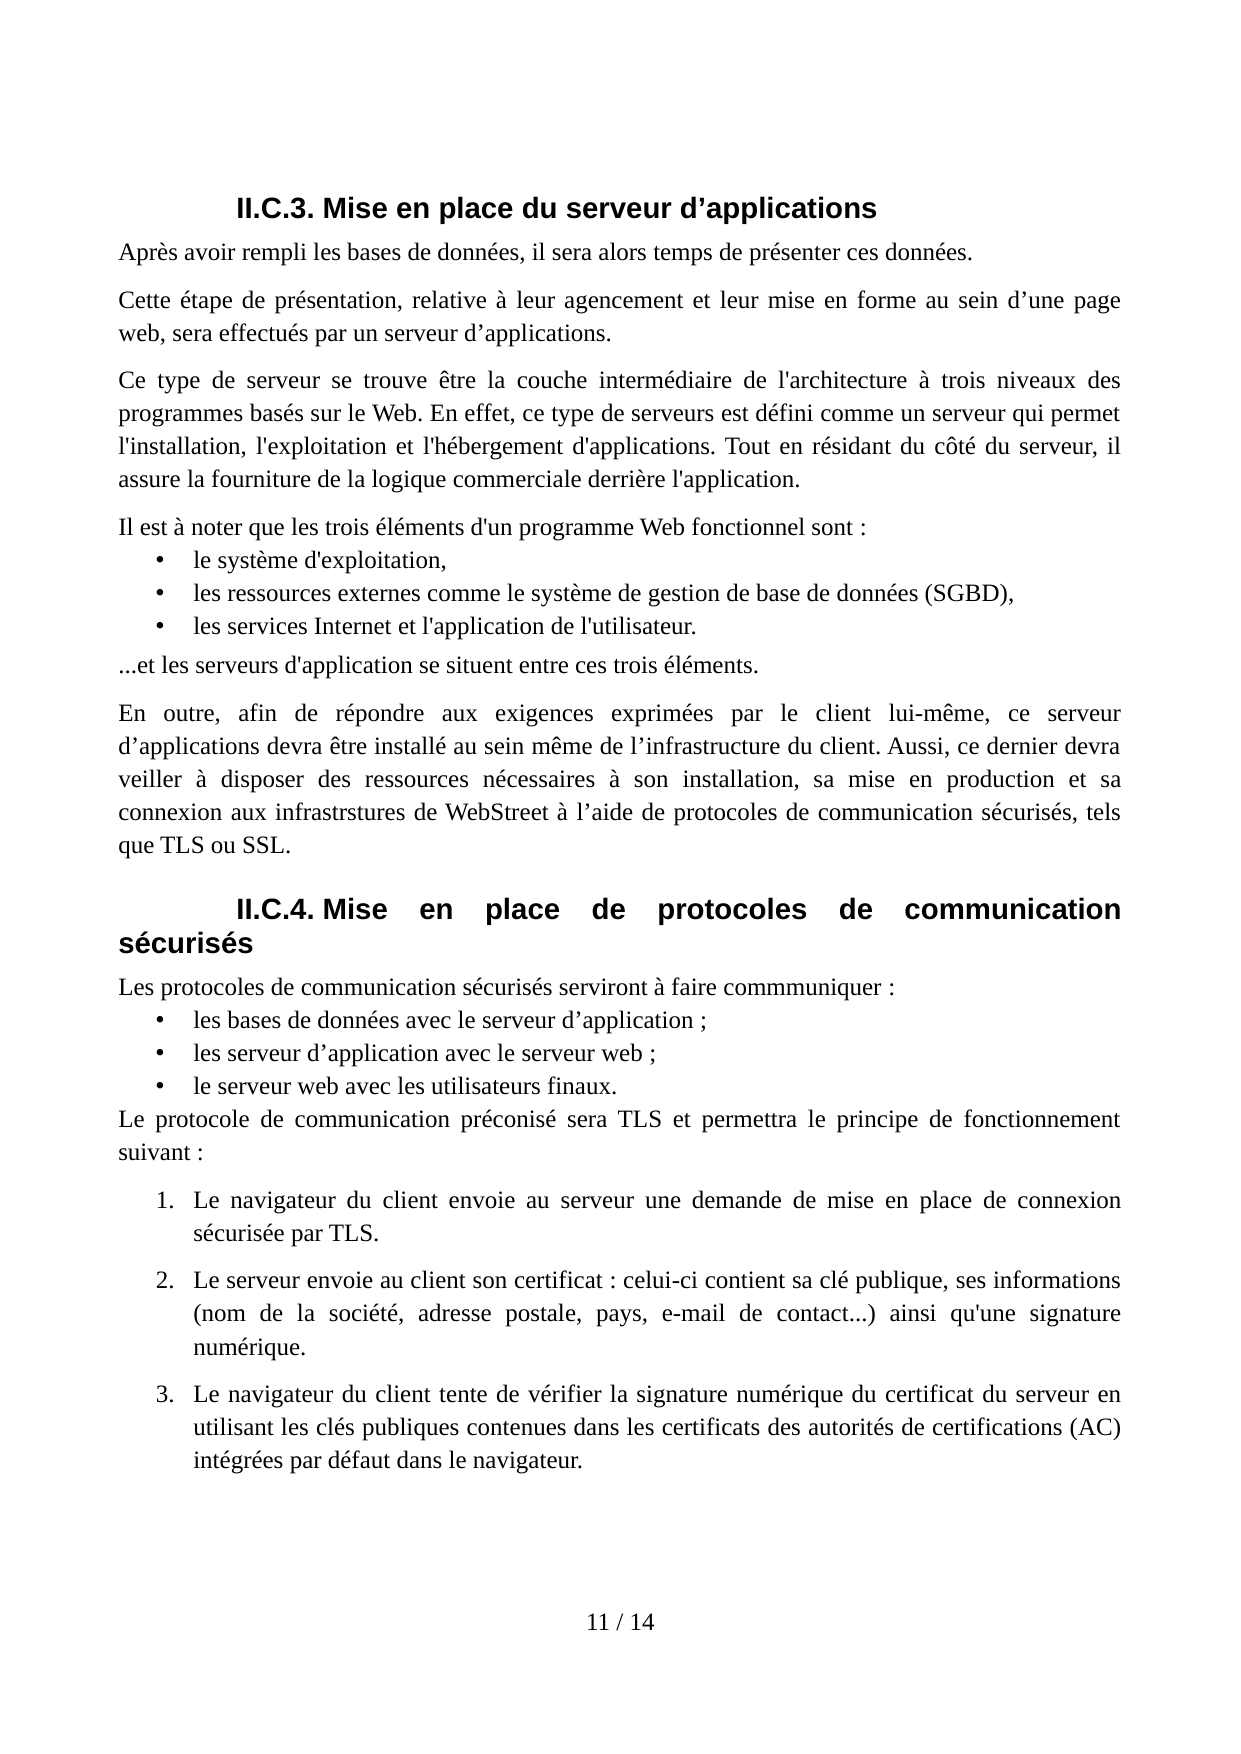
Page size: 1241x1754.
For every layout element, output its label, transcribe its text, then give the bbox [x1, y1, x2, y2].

list Le serveur envoie au client son certificat : celui-ci contient sa clé publique, ses informations (nom de la société, adresse postale, pays, e-mail de contact...) ainsi qu'une signature numérique. [156, 1266, 1122, 1360]
list les bases de données avec le serveur d’application ; [156, 1005, 1122, 1034]
list Le navigateur du client tente de vérifier la signature numérique du certificat du serveur en utilisant les clés publiques contenues dans les certificats des autorités de certifications (AC) intégrées par défaut dans le navigateur. [156, 1379, 1122, 1474]
subtitle Mise en place de protocoles de communication sécurisés [118, 892, 1122, 960]
text ...et les serveurs d'application se situent entre ces trois éléments. [118, 650, 1122, 679]
text Ce type de serveur se trouve être la couche intermédiaire de l'architecture à trois niveaux des programmes basés sur le Web. En effet, ce type de serveurs est défini comme un serveur qui permet l'installation, l'exploitation et l'hébergement d'applications. Tout en résidant du côté du serveur, il assure la fourniture de la logique commerciale derrière l'application. [118, 365, 1122, 493]
list le système d'exploitation, [156, 545, 1122, 574]
list Le navigateur du client envoie au serveur une demande de mise en place de connexion sécurisée par TLS. [156, 1185, 1122, 1247]
list les services Internet et l'application de l'utilisateur. [156, 611, 1122, 640]
list les serveur d’application avec le serveur web ; [156, 1038, 1122, 1067]
subtitle Mise en place du serveur d’applications [118, 191, 1122, 225]
list le serveur web avec les utilisateurs finaux. [156, 1071, 1122, 1100]
text Cette étape de présentation, relative à leur agencement et leur mise en forme au sein d’une page web, sera effectués par un serveur d’applications. [118, 285, 1122, 347]
text En outre, afin de répondre aux exigences exprimées par le client lui-même, ce serveur d’applications devra être installé au sein même de l’infrastructure du client. Aussi, ce dernier devra veiller à disposer des ressources nécessaires à son installation, sa mise en production et sa connexion aux infrastrstures de WebStreet à l’aide de protocoles de communication sécurisés, tels que TLS ou SSL. [118, 698, 1122, 859]
text Il est à noter que les trois éléments d'un programme Web fonctionnel sont : [118, 512, 1122, 541]
list les ressources externes comme le système de gestion de base de données (SGBD), [156, 578, 1122, 607]
text Le protocole de communication préconisé sera TLS et permettra le principe de fonctionnement suivant : [118, 1104, 1122, 1166]
text Les protocoles de communication sécurisés serviront à faire commmuniquer : [118, 972, 1122, 1001]
text Après avoir rempli les bases de données, il sera alors temps de présenter ces données. [118, 237, 1122, 266]
